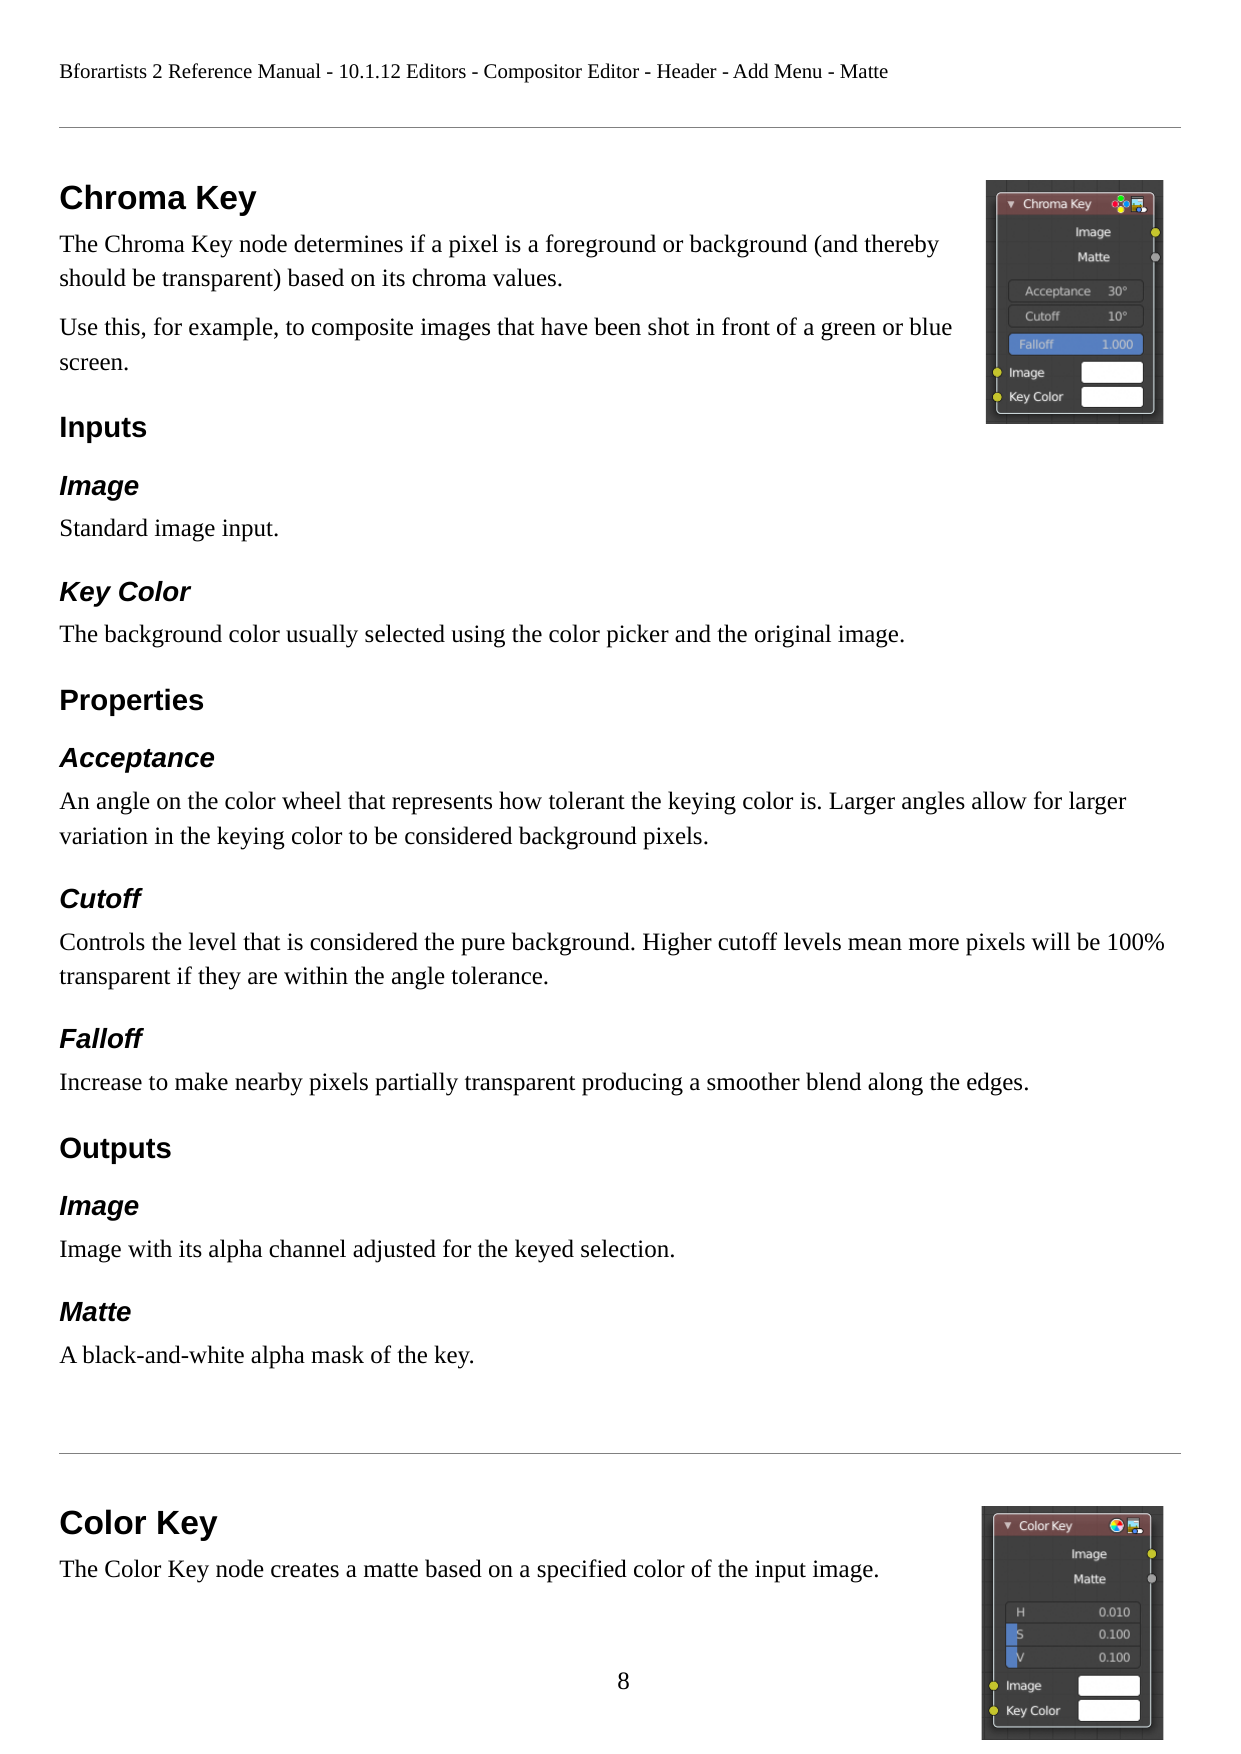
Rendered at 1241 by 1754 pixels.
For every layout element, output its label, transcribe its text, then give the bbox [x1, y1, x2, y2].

picture [985, 180, 1164, 424]
subtitle Outputs [59, 1131, 1181, 1164]
subtitle Key Color [59, 575, 1181, 607]
subtitle Properties [59, 683, 1181, 717]
subtitle Color Key [59, 1503, 1181, 1542]
text Image with its alpha channel adjusted for the keyed selection. [59, 1234, 1181, 1263]
text The background color usually selected using the color picker and the original image. [59, 619, 1181, 648]
subtitle Inputs [59, 410, 1181, 444]
text The Color Key node creates a matte based on a specified color of the input image. [59, 1554, 981, 1583]
subtitle Image [59, 469, 1181, 501]
text Standard image input. [59, 513, 1181, 542]
text Use this, for example, to composite images that have been shot in front of a green or blue screen. [59, 312, 985, 376]
subtitle Image [59, 1189, 1181, 1221]
text An angle on the color wheel that represents how tolerant the keying color is. Larger angles allow for larger variation in the keying color to be considered background pixels. [59, 786, 1181, 849]
subtitle Falloff [59, 1023, 1181, 1054]
picture [981, 1506, 1164, 1740]
subtitle Cutoff [59, 882, 1181, 914]
subtitle Chroma Key [59, 178, 1181, 216]
subtitle Acceptance [59, 742, 1181, 774]
text Increase to make nearby pixels partially transparent producing a smoother blend along the edges. [59, 1067, 1181, 1096]
text The Chroma Key node determines if a pixel is a foreground or background (and thereby should be transparent) based on its chroma values. [59, 229, 985, 292]
text A black-and-white alpha mask of the key. [59, 1340, 1181, 1368]
text Controls the level that is considered the pure background. Higher cutoff levels mean more pixels will be 100% transparent if they are within the angle tolerance. [59, 927, 1181, 990]
subtitle Matte [59, 1295, 1181, 1327]
